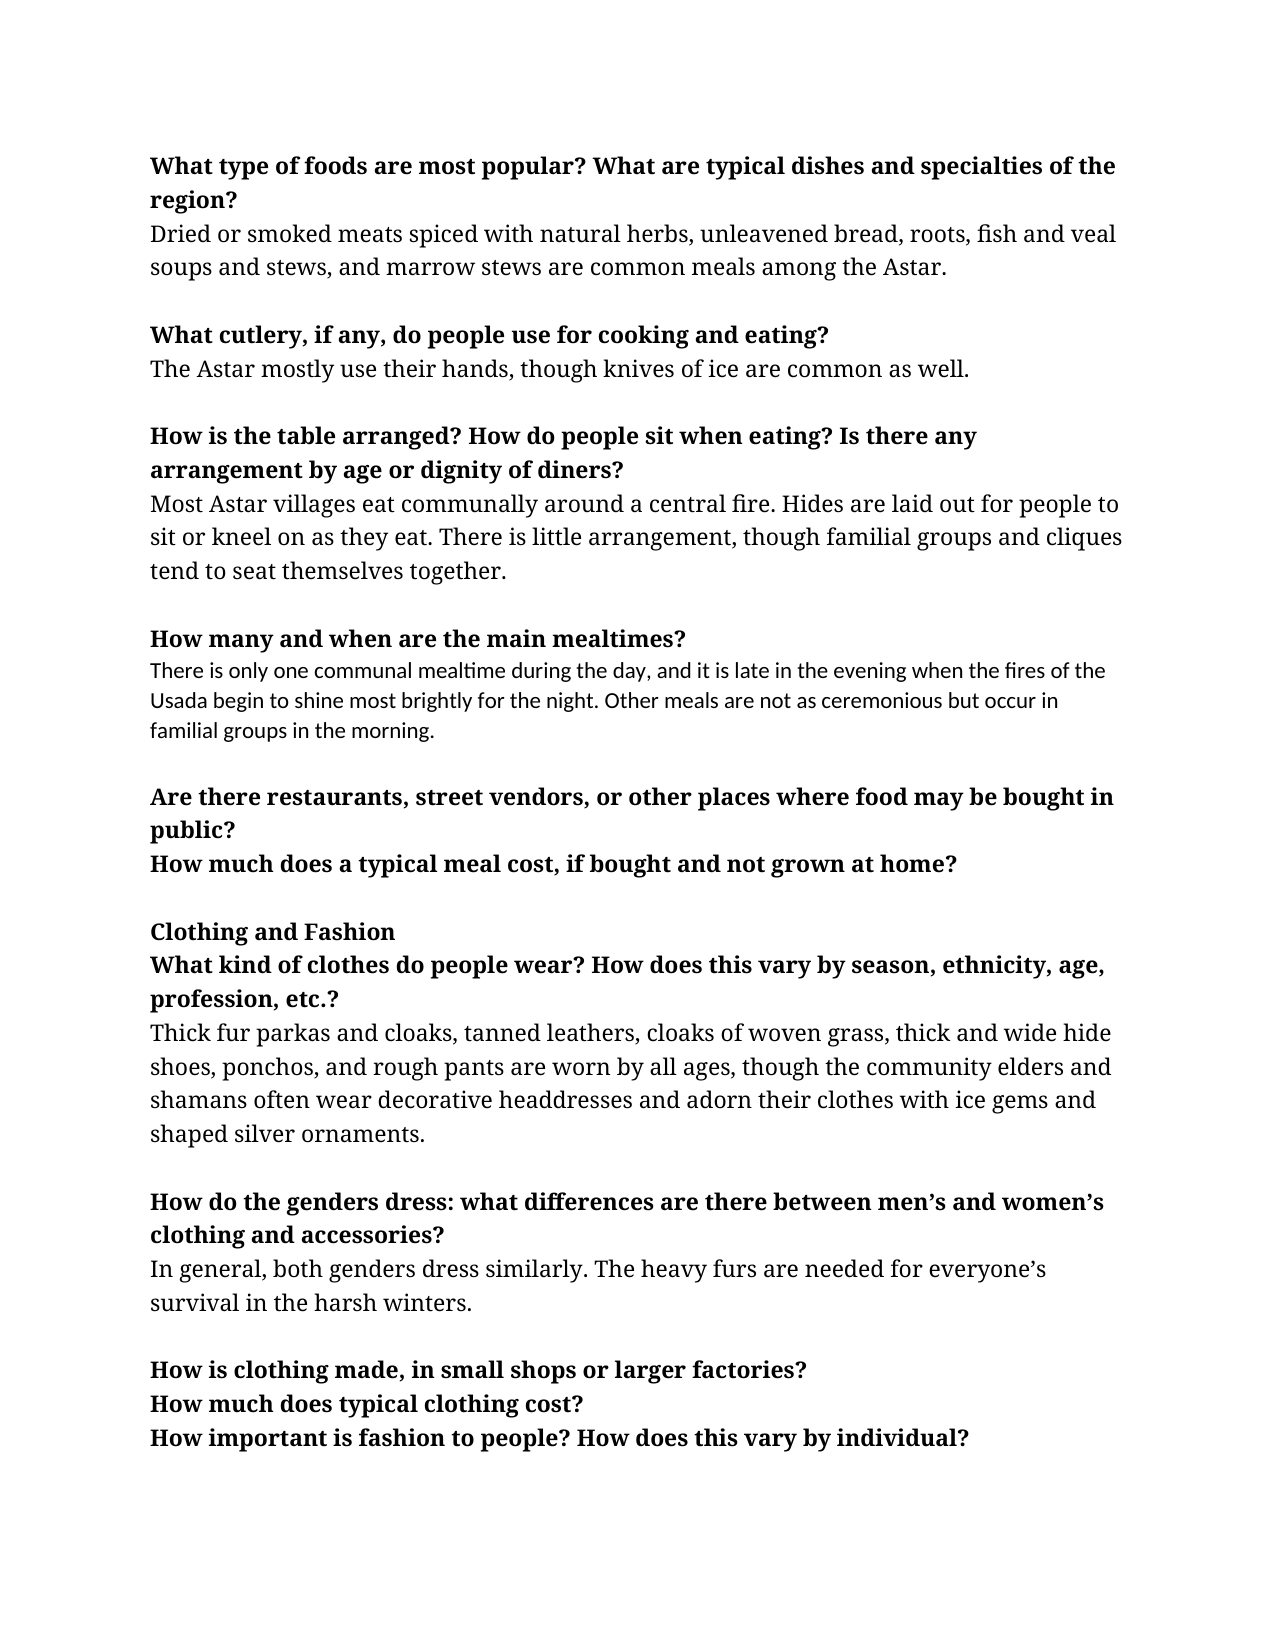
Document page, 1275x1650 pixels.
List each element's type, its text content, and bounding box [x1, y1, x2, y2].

text What kind of clothes do people wear? How does this vary by season, ethnicity, age, profession, etc.? [150, 949, 1125, 1014]
text Clothing and Fashion [150, 916, 1125, 947]
text How is the table arranged? How do people sit when eating? Is there any arrangement by age or dignity of diners? Most Astar villages eat communally around a central fire. Hides are laid out for people to sit or kneel on as they eat. There is little arrangement, though familial groups and cliques tend to seat themselves together. [150, 420, 1125, 586]
text In general, both genders dress similarly. The heavy furs are needed for everyone’s survival in the harsh winters. [150, 1253, 1125, 1318]
text Are there restaurants, street vendors, or other places where food may be bought in public? How much does a typical meal cost, if bought and not grown at home? [150, 747, 1125, 913]
text What cutlery, if any, do people use for cooking and eating? The Astar mostly use their hands, though knives of ice are common as well. [150, 319, 1125, 384]
text How do the genders dress: what differences are there between men’s and women’s clothing and accessories? [150, 1152, 1125, 1251]
text Thick fur parkas and cloaks, tanned leathers, cloaks of woven grass, thick and wide hide shoes, ponchos, and rough pants are worn by all ages, though the community elders and shamans often wear decorative headdresses and adorn their clothes with ice gems and shaped silver ornaments. [150, 1017, 1125, 1149]
text How is clothing made, in small shops or larger factories? How much does typical clothing cost? How important is fashion to people? How does this vary by individual? [150, 1321, 1125, 1453]
text How many and when are the main mealtimes? [150, 622, 1125, 654]
text There is only one communal mealtime during the day, and it is late in the evening when the fires of the Usada begin to shine most brightly for the night. Other meals are not as ceremonious but occur in familial groups in the morning. [150, 656, 1125, 745]
text What type of foods are most popular? What are typical dishes and specialties of the region? Dried or smoked meats spiced with natural herbs, unleavened bread, roots, fish and veal soups and stews, and marrow stews are common meals among the Astar. [150, 150, 1125, 282]
